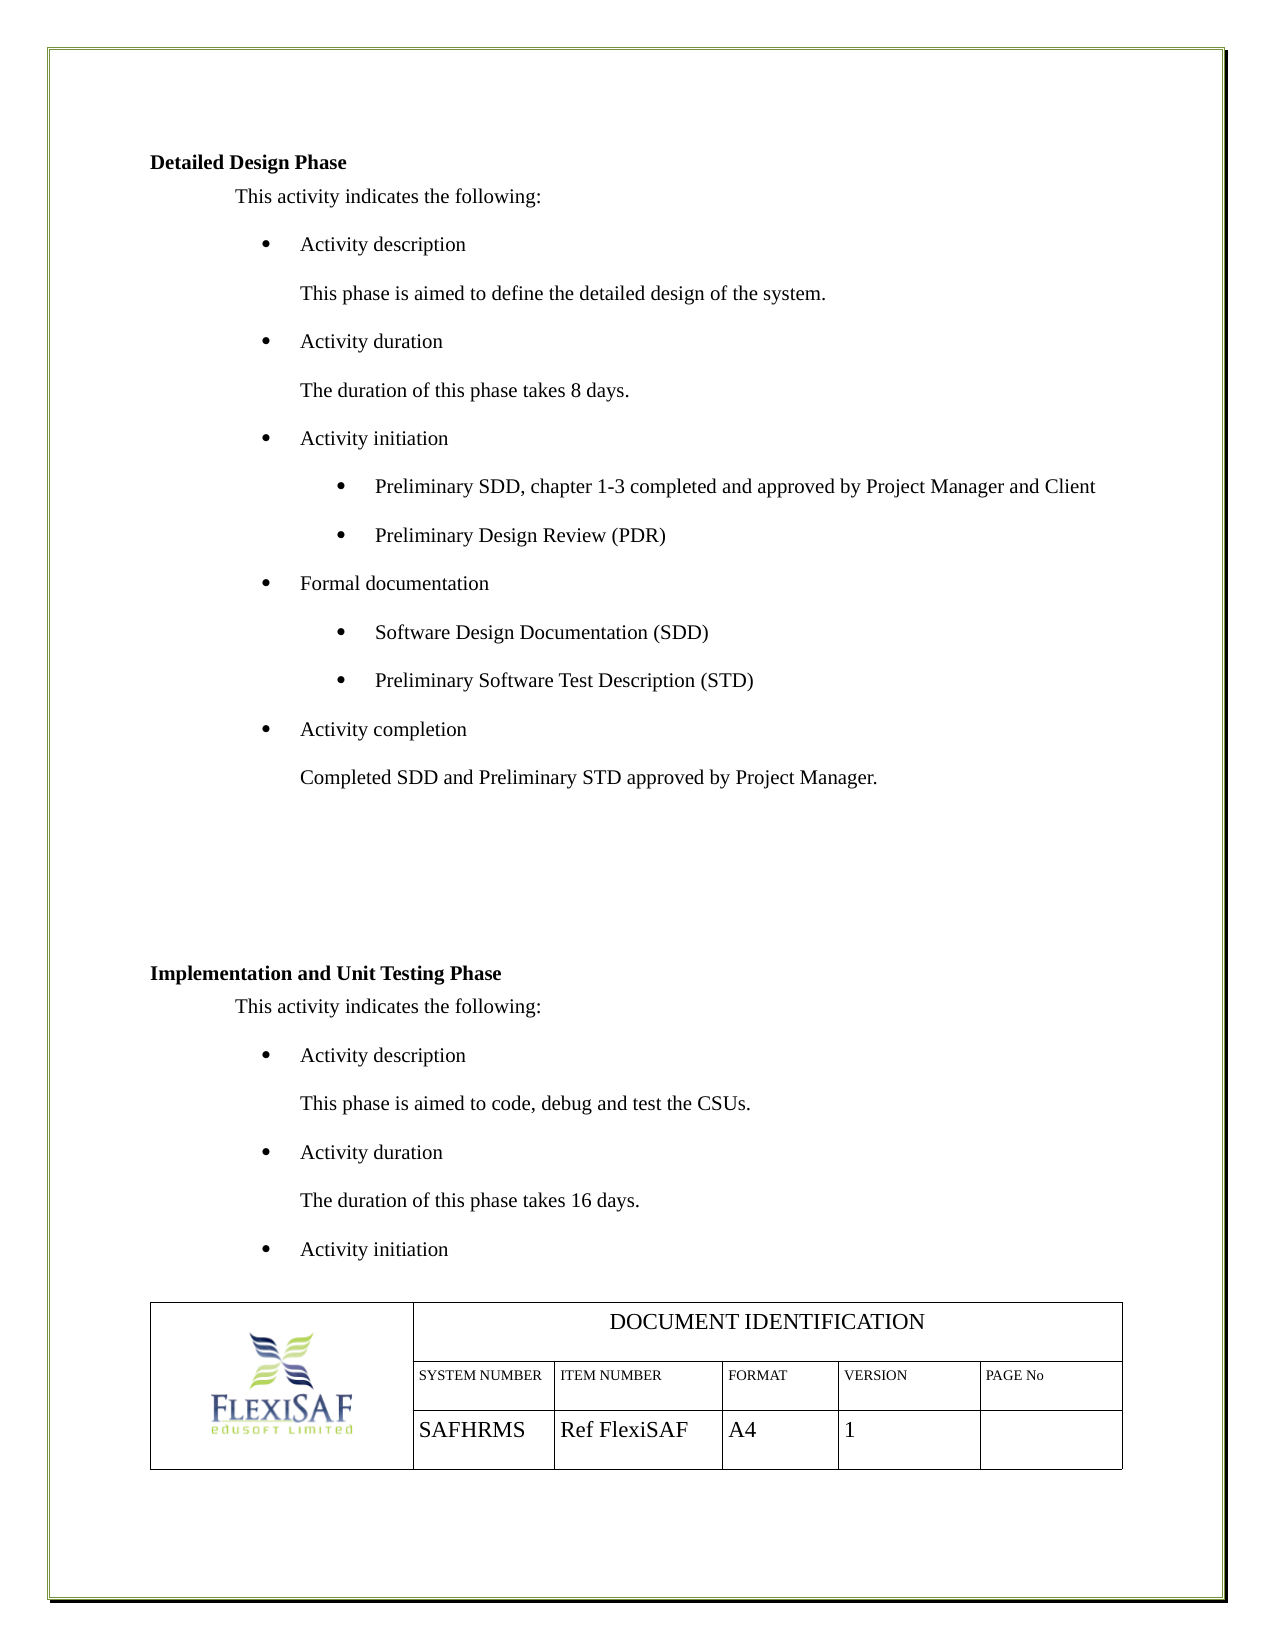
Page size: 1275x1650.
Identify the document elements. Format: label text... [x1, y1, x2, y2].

text Implementation and Unit Testing Phase [150, 960, 1122, 984]
text Detailed Design Phase [150, 150, 1122, 174]
list Activity initiation [262, 426, 1122, 450]
list Software Design Documentation (SDD) [337, 620, 1122, 644]
list Preliminary Software Test Description (STD) [337, 668, 1122, 692]
list Activity description [262, 232, 1122, 256]
list Activity description [262, 1043, 1122, 1067]
text This phase is aimed to define the detailed design of the system. [300, 281, 1122, 305]
text This phase is aimed to code, debug and test the CSUs. [300, 1091, 1122, 1115]
text This activity indicates the following: [225, 184, 1122, 208]
text The duration of this phase takes 8 days. [300, 378, 1122, 402]
text This activity indicates the following: [225, 994, 1122, 1018]
picture [206, 1307, 357, 1459]
list Formal documentation [262, 571, 1122, 595]
list Activity duration [262, 329, 1122, 353]
text Completed SDD and Preliminary STD approved by Project Manager. [300, 765, 1122, 789]
list Preliminary Design Review (PDR) [337, 523, 1122, 547]
list Activity duration [262, 1139, 1122, 1164]
list Activity completion [262, 717, 1122, 741]
text The duration of this phase takes 16 days. [300, 1188, 1122, 1212]
list Preliminary SDD, chapter 1-3 completed and approved by Project Manager and Client [337, 474, 1122, 498]
list Activity initiation [262, 1236, 1122, 1261]
